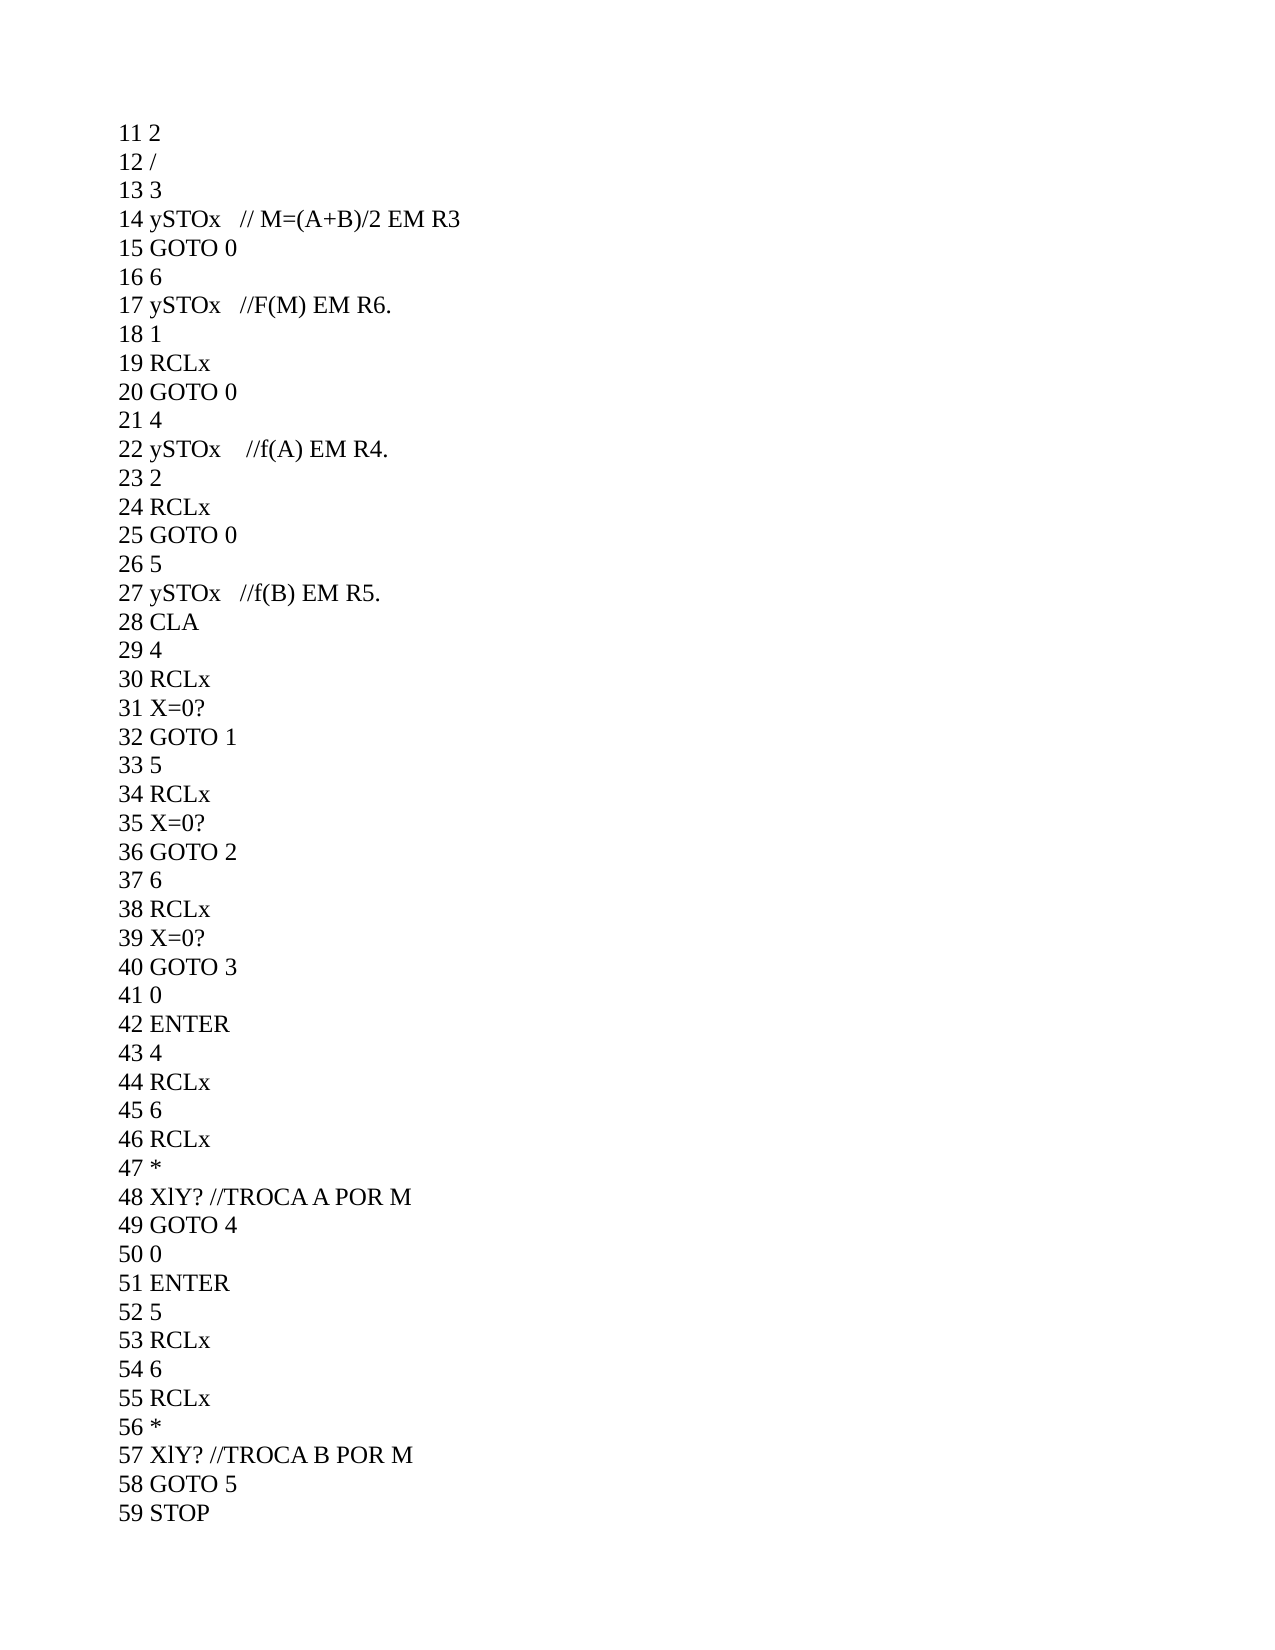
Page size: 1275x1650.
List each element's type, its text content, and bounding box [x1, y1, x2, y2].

text 22 ySTOx //f(A) EM R4. [118, 434, 1157, 463]
text 40 GOTO 3 [118, 952, 1157, 981]
text 48 XlY? //TROCA A POR M [118, 1182, 1157, 1211]
text 46 RCLx [118, 1124, 1157, 1153]
text 19 RCLx [118, 348, 1157, 377]
text 15 GOTO 0 [118, 233, 1157, 262]
text 43 4 [118, 1038, 1157, 1067]
text 58 GOTO 5 [118, 1469, 1157, 1498]
text 49 GOTO 4 [118, 1211, 1157, 1239]
text 14 ySTOx // M=(A+B)/2 EM R3 [118, 204, 1157, 233]
text 18 1 [118, 319, 1157, 348]
text 50 0 [118, 1239, 1157, 1268]
text 52 5 [118, 1297, 1157, 1326]
text 57 XlY? //TROCA B POR M [118, 1441, 1157, 1469]
text 29 4 [118, 636, 1157, 664]
text 32 GOTO 1 [118, 722, 1157, 751]
text 17 ySTOx //F(M) EM R6. [118, 291, 1157, 319]
text 42 ENTER [118, 1009, 1157, 1038]
text 47 * [118, 1153, 1157, 1182]
text 21 4 [118, 406, 1157, 434]
text 25 GOTO 0 [118, 521, 1157, 549]
text 39 X=0? [118, 923, 1157, 952]
text 35 X=0? [118, 808, 1157, 837]
text 51 ENTER [118, 1268, 1157, 1297]
text 59 STOP [118, 1498, 1157, 1527]
text 28 CLA [118, 607, 1157, 636]
text 12 / [118, 147, 1157, 176]
text 13 3 [118, 176, 1157, 204]
text 24 RCLx [118, 492, 1157, 521]
text 36 GOTO 2 [118, 837, 1157, 866]
text 38 RCLx [118, 894, 1157, 923]
text 16 6 [118, 262, 1157, 291]
text 31 X=0? [118, 693, 1157, 722]
text 23 2 [118, 463, 1157, 492]
text 34 RCLx [118, 779, 1157, 808]
text 56 * [118, 1412, 1157, 1441]
text 37 6 [118, 866, 1157, 894]
text 20 GOTO 0 [118, 377, 1157, 406]
text 45 6 [118, 1096, 1157, 1124]
text 41 0 [118, 981, 1157, 1009]
text 54 6 [118, 1354, 1157, 1383]
text 44 RCLx [118, 1067, 1157, 1096]
text 30 RCLx [118, 664, 1157, 693]
text 33 5 [118, 751, 1157, 779]
text 27 ySTOx //f(B) EM R5. [118, 578, 1157, 607]
text 26 5 [118, 549, 1157, 578]
text 55 RCLx [118, 1383, 1157, 1412]
text 11 2 [118, 118, 1157, 147]
text 53 RCLx [118, 1326, 1157, 1354]
